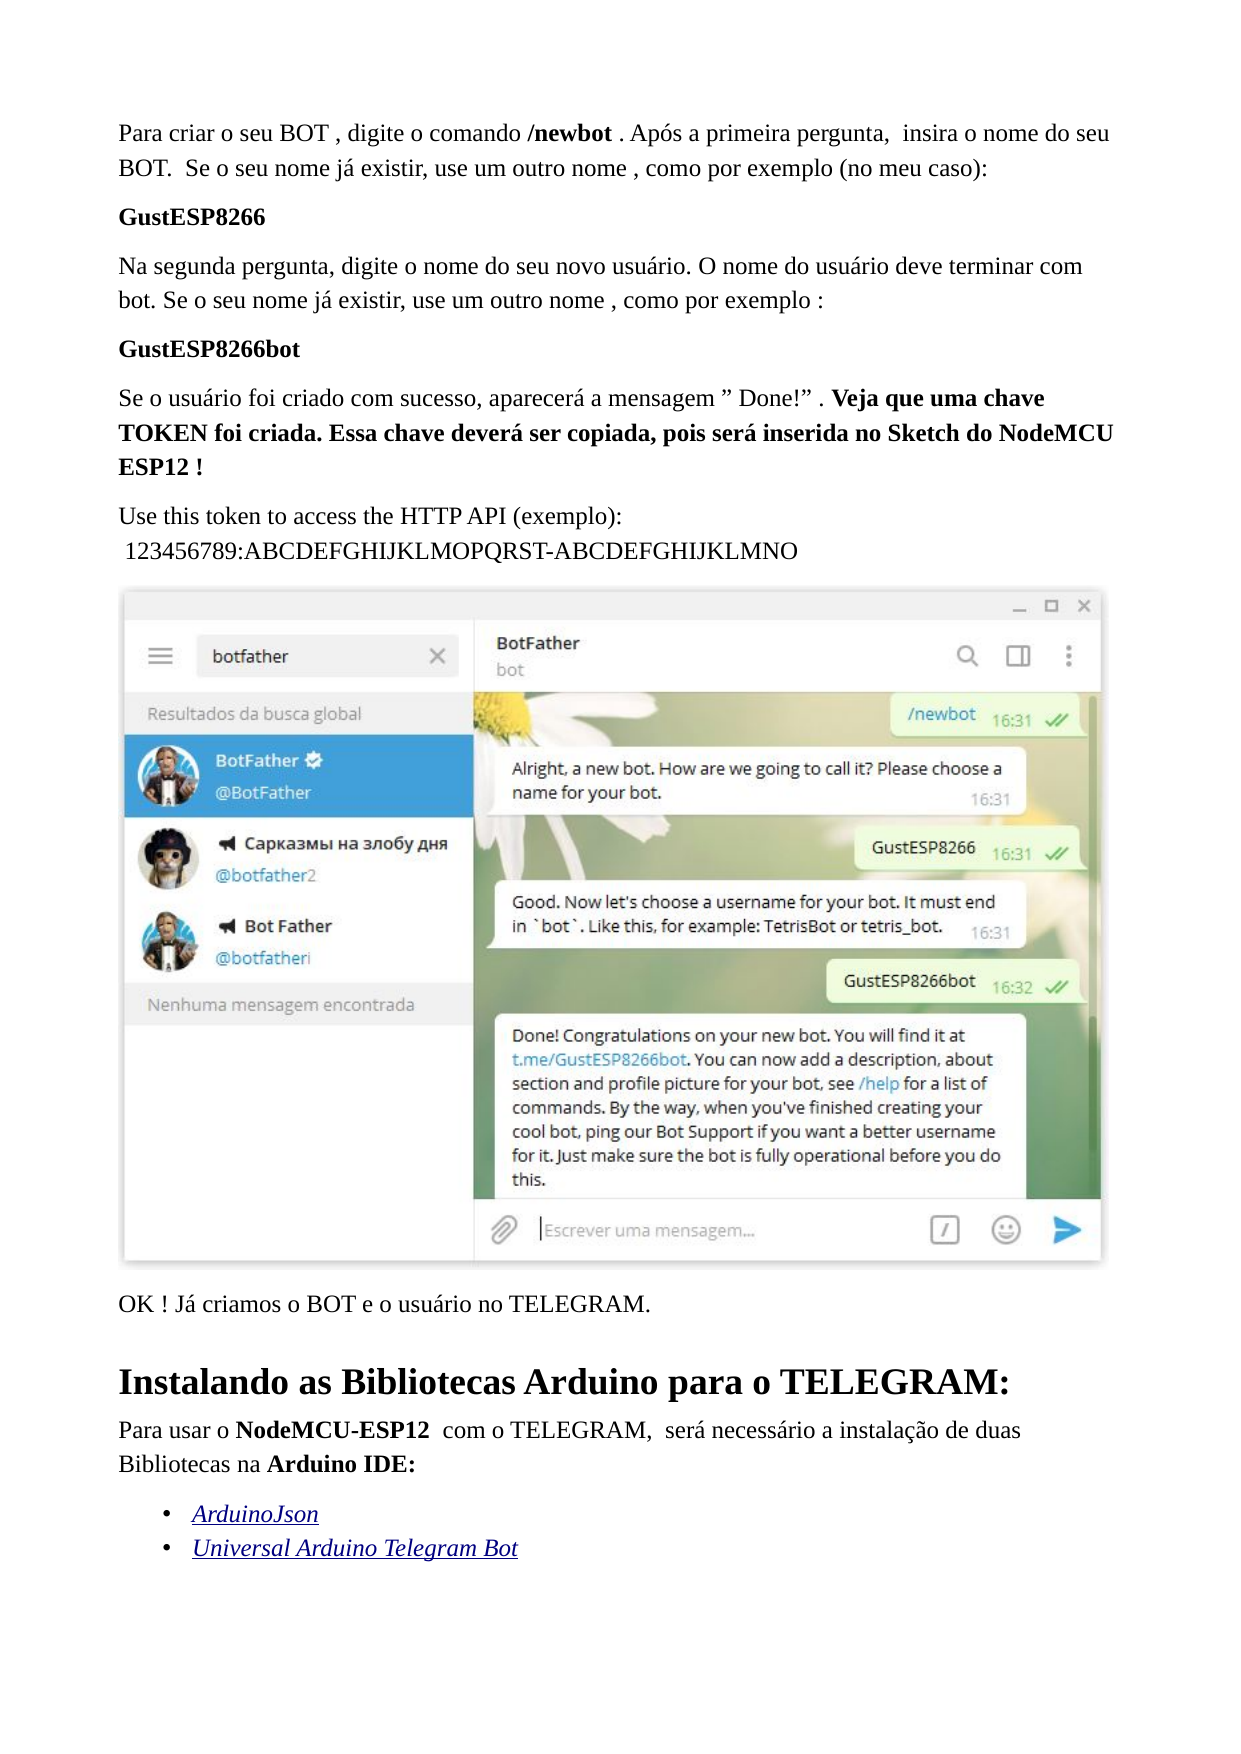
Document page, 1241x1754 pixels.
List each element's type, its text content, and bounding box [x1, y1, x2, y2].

text OK ! Já criamos o BOT e o usuário no TELEGRAM. [118, 1289, 1122, 1318]
text Para criar o seu BOT , digite o comando /newbot . Após a primeira pergunta, insira o nome do seu BOT. Se o seu nome já existir, use um outro nome , como por exemplo (no meu caso): [118, 118, 1122, 181]
picture [118, 585, 1109, 1270]
text Na segunda pergunta, digite o nome do seu novo usuário. O nome do usuário deve terminar com bot. Se o seu nome já existir, use um outro nome , como por exemplo : [118, 251, 1122, 314]
text GustESP8266bot [118, 334, 1122, 363]
text Se o usuário foi criado com sucesso, aparecerá a mensagem ” Done!” . Veja que uma chave TOKEN foi criada. Essa chave deverá ser copiada, pois será inserida no Sketch do NodeMCU ESP12 ! [118, 383, 1122, 481]
text GustESP8266 [118, 202, 1122, 230]
text Use this token to access the HTTP API (exemplo): 123456789:ABCDEFGHIJKLMOPQRST-ABCDEFGHIJKLMNO [118, 501, 1122, 564]
subtitle Instalando as Bibliotecas Arduino para o TELEGRAM: [118, 1359, 1122, 1403]
list Universal Arduino Telegram Bot [162, 1533, 1122, 1562]
list ArduinoJson [162, 1499, 1122, 1527]
text Para usar o NodeMCU-ESP12 com o TELEGRAM, será necessário a instalação de duas Bibliotecas na Arduino IDE: [118, 1415, 1122, 1478]
